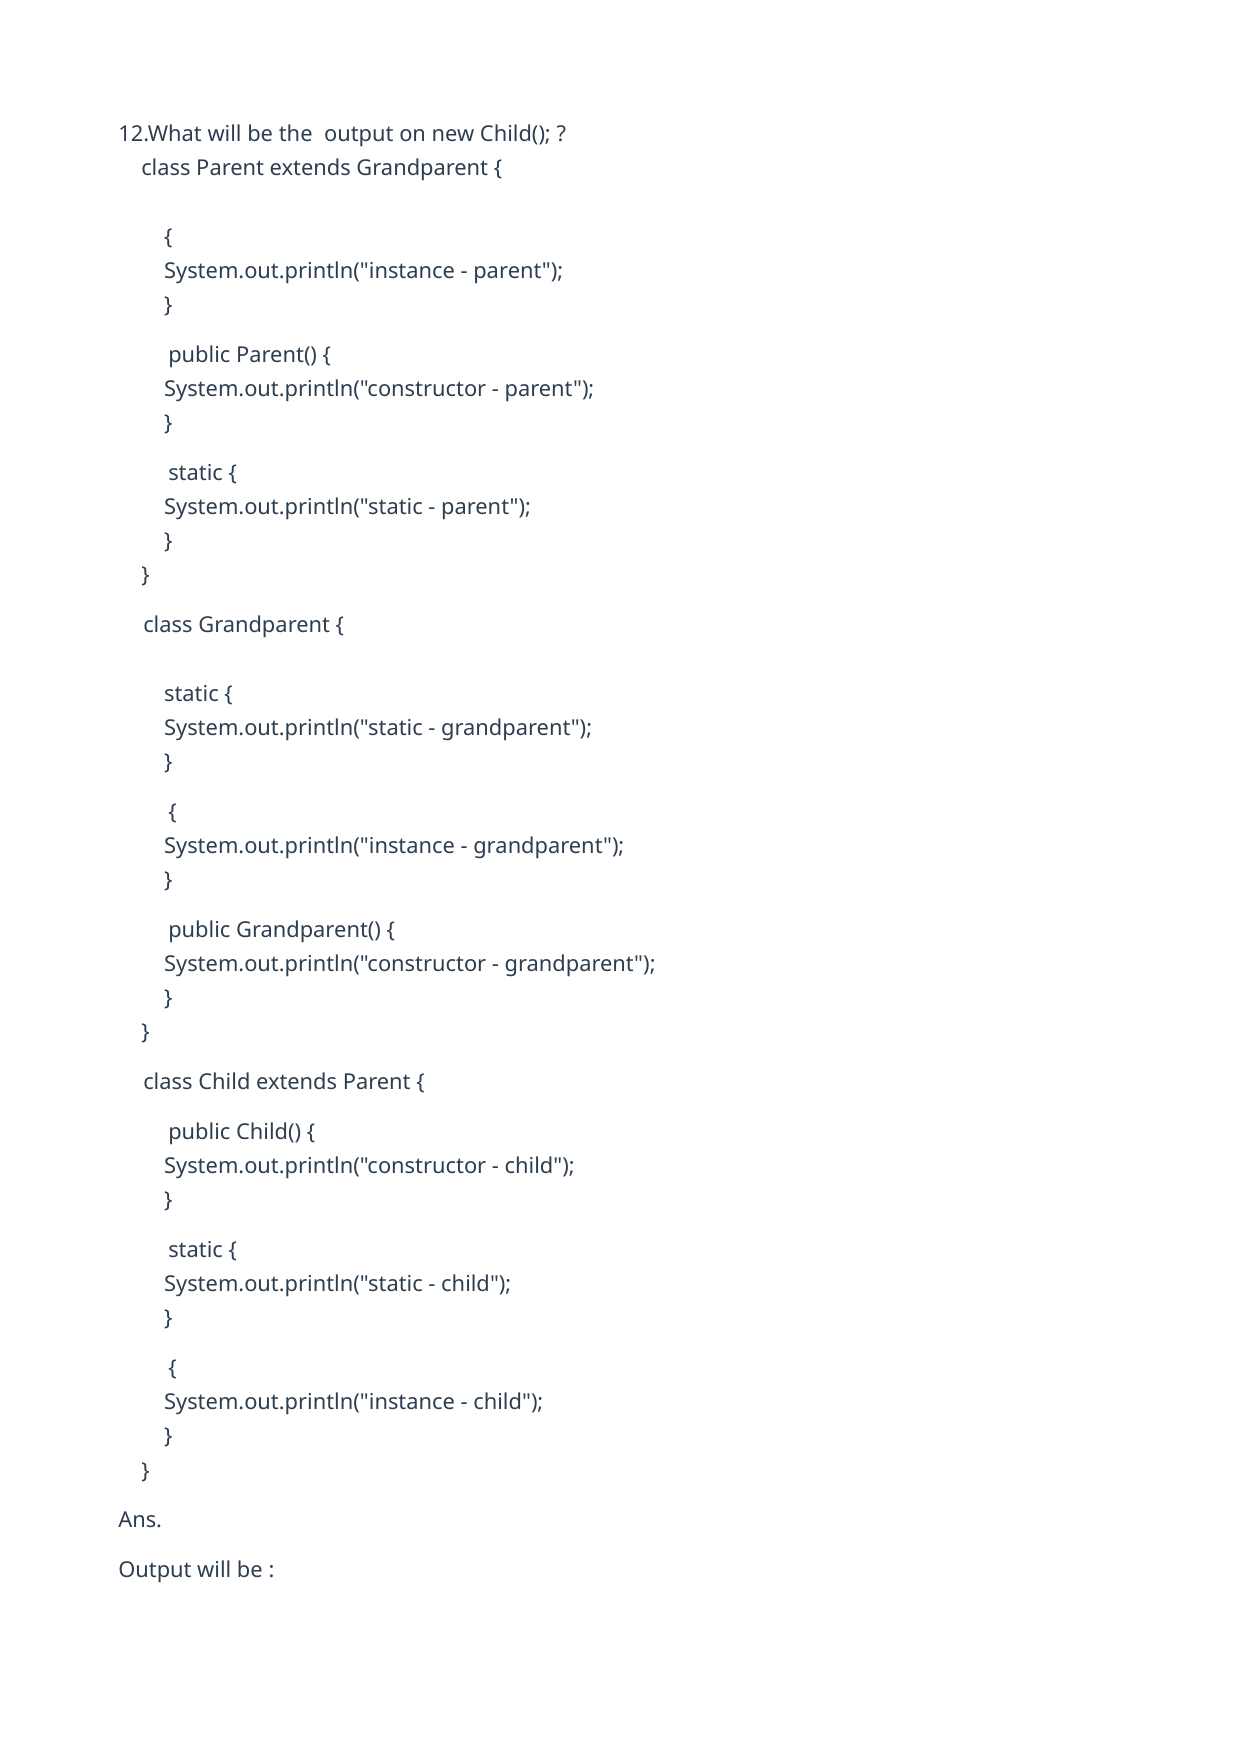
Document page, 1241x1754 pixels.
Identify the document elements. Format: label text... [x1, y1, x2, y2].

text static { System.out.println("static - child"); } [118, 1234, 1122, 1332]
text class Child extends Parent { [118, 1066, 1122, 1096]
text Output will be : [118, 1554, 1122, 1584]
text Ans. [118, 1504, 1122, 1534]
text public Grandparent() { System.out.println("constructor - grandparent"); } } [118, 914, 1122, 1046]
text 12.What will be the output on new Child(); ? class Parent extends Grandparent { { System.out.println("instance - parent"); } [118, 118, 1122, 319]
text static { System.out.println("static - parent"); } } [118, 457, 1122, 589]
text public Parent() { System.out.println("constructor - parent"); } [118, 339, 1122, 437]
text class Grandparent { static { System.out.println("static - grandparent"); } [118, 609, 1122, 776]
text public Child() { System.out.println("constructor - child"); } [118, 1116, 1122, 1214]
text { System.out.println("instance - child"); } } [118, 1352, 1122, 1484]
text { System.out.println("instance - grandparent"); } [118, 796, 1122, 894]
